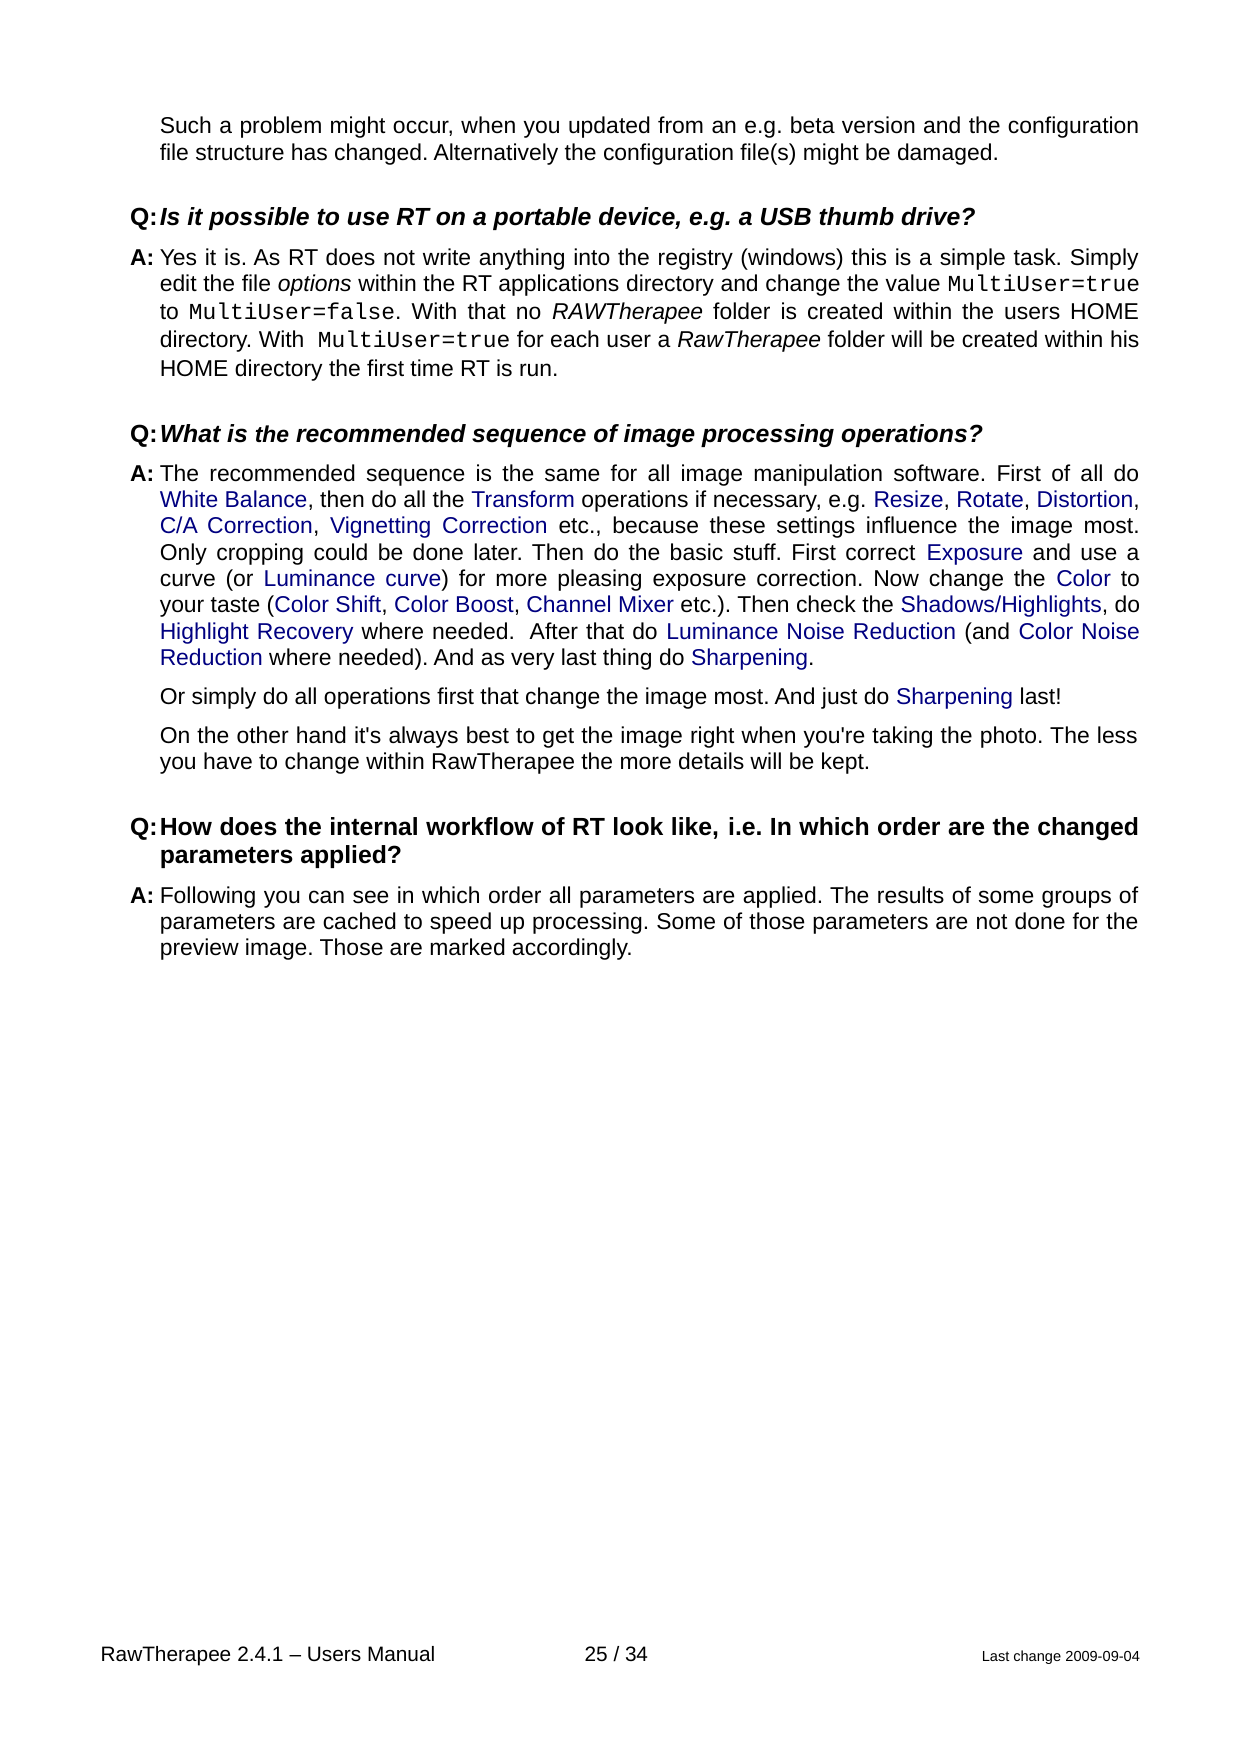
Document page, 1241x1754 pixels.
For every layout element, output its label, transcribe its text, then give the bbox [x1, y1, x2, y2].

text Such a problem might occur, when you updated from an e.g. beta version and the configuration file structure has changed. Alternatively the configuration file(s) might be damaged. [130, 112, 1140, 165]
text Or simply do all operations first that change the image most. And just do Sharpening last! [130, 683, 1140, 709]
subtitle Q: What is the recommended sequence of image processing operations? [130, 419, 1140, 447]
text A: Following you can see in which order all parameters are applied. The results of some groups of parameters are cached to speed up processing. Some of those parameters are not done for the preview image. Those are marked accordingly. [130, 882, 1140, 961]
subtitle Q: Is it possible to use RT on a portable device, e.g. a USB thumb drive? [130, 202, 1140, 231]
subtitle Q: How does the internal workflow of RT look like, i.e. In which order are the changed parameters applied? [130, 812, 1140, 869]
text A: Yes it is. As RT does not write anything into the registry (windows) this is a simple task. Simply edit the file options within the RT applications directory and change the value MultiUser=true to MultiUser=false. With that no RAWTherapee folder is created within the users HOME directory. With MultiUser=true for each user a RawTherapee folder will be created within his HOME directory the first time RT is run. [130, 243, 1140, 381]
text On the other hand it's always best to get the image right when you're taking the photo. The less you have to change within RawTherapee the more details will be kept. [130, 722, 1140, 774]
text A: The recommended sequence is the same for all image manipulation software. First of all do White Balance, then do all the Transform operations if necessary, e.g. Resize, Rotate, Distortion, C/A Correction, Vignetting Correction etc., because these settings influence the image most. Only cropping could be done later. Then do the basic stuff. First correct Exposure and use a curve (or Luminance curve) for more pleasing exposure correction. Now change the Color to your taste (Color Shift, Color Boost, Channel Mixer etc.). Then check the Shadows/Highlights, do Highlight Recovery where needed. After that do Luminance Noise Reduction (and Color Noise Reduction where needed). And as very last thing do Sharpening. [130, 460, 1140, 671]
